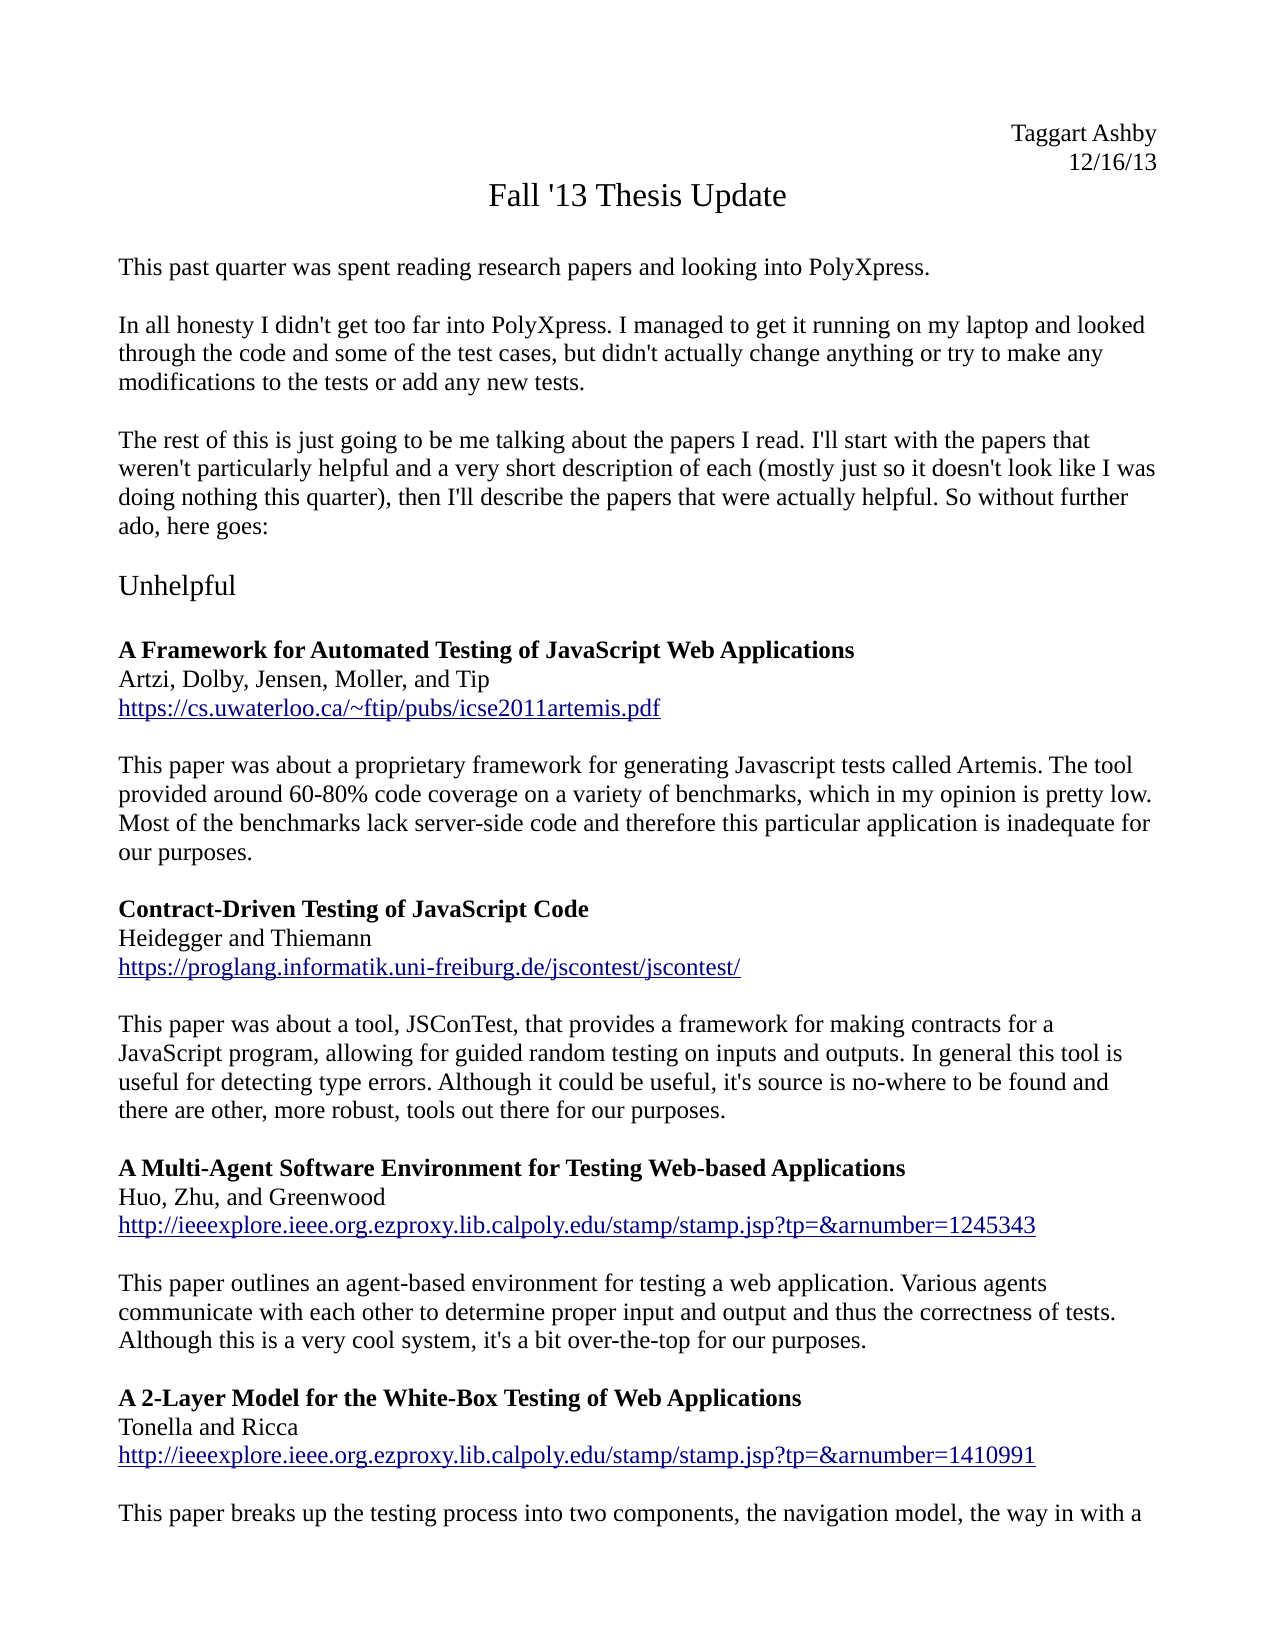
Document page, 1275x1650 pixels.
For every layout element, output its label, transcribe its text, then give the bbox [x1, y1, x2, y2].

text Unhelpful [118, 568, 1157, 602]
text This paper outlines an agent-based environment for testing a web application. Various agents communicate with each other to determine proper input and output and thus the correctness of tests. Although this is a very cool system, it's a bit over-the-top for our purposes. [118, 1268, 1157, 1354]
text This past quarter was spent reading research papers and looking into PolyXpress. [118, 252, 1157, 281]
text Tonella and Ricca [118, 1412, 1157, 1441]
text A Framework for Automated Testing of JavaScript Web Applications [118, 636, 1157, 664]
text 12/16/13 [118, 147, 1157, 176]
text This paper was about a tool, JSConTest, that provides a framework for making contracts for a JavaScript program, allowing for guided random testing on inputs and outputs. In general this tool is useful for detecting type errors. Although it could be useful, it's source is no-where to be found and there are other, more robust, tools out there for our purposes. [118, 1009, 1157, 1124]
text Artzi, Dolby, Jensen, Moller, and Tip [118, 664, 1157, 693]
text A Multi-Agent Software Environment for Testing Web-based Applications [118, 1153, 1157, 1182]
text http://ieeexplore.ieee.org.ezproxy.lib.calpoly.edu/stamp/stamp.jsp?tp=&arnumber=1245343 [118, 1211, 1157, 1239]
text A 2-Layer Model for the White-Box Testing of Web Applications [118, 1383, 1157, 1412]
text Heidegger and Thiemann [118, 923, 1157, 952]
text https://cs.uwaterloo.ca/~ftip/pubs/icse2011artemis.pdf [118, 693, 1157, 722]
text Contract-Driven Testing of JavaScript Code [118, 894, 1157, 923]
text Fall '13 Thesis Update [118, 176, 1157, 214]
text Taggart Ashby [118, 118, 1157, 147]
text Huo, Zhu, and Greenwood [118, 1182, 1157, 1211]
text http://ieeexplore.ieee.org.ezproxy.lib.calpoly.edu/stamp/stamp.jsp?tp=&arnumber=1410991 [118, 1441, 1157, 1469]
text In all honesty I didn't get too far into PolyXpress. I managed to get it running on my laptop and looked through the code and some of the test cases, but didn't actually change anything or try to make any modifications to the tests or add any new tests. [118, 310, 1157, 396]
text https://proglang.informatik.uni-freiburg.de/jscontest/jscontest/ [118, 952, 1157, 981]
text This paper was about a proprietary framework for generating Javascript tests called Artemis. The tool provided around 60-80% code coverage on a variety of benchmarks, which in my opinion is pretty low. Most of the benchmarks lack server-side code and therefore this particular application is inadequate for our purposes. [118, 751, 1157, 866]
text This paper breaks up the testing process into two components, the navigation model, the way in with a [118, 1498, 1157, 1527]
text The rest of this is just going to be me talking about the papers I read. I'll start with the papers that weren't particularly helpful and a very short description of each (mostly just so it doesn't look like I was doing nothing this quarter), then I'll describe the papers that were actually helpful. So without further ado, here goes: [118, 425, 1157, 540]
